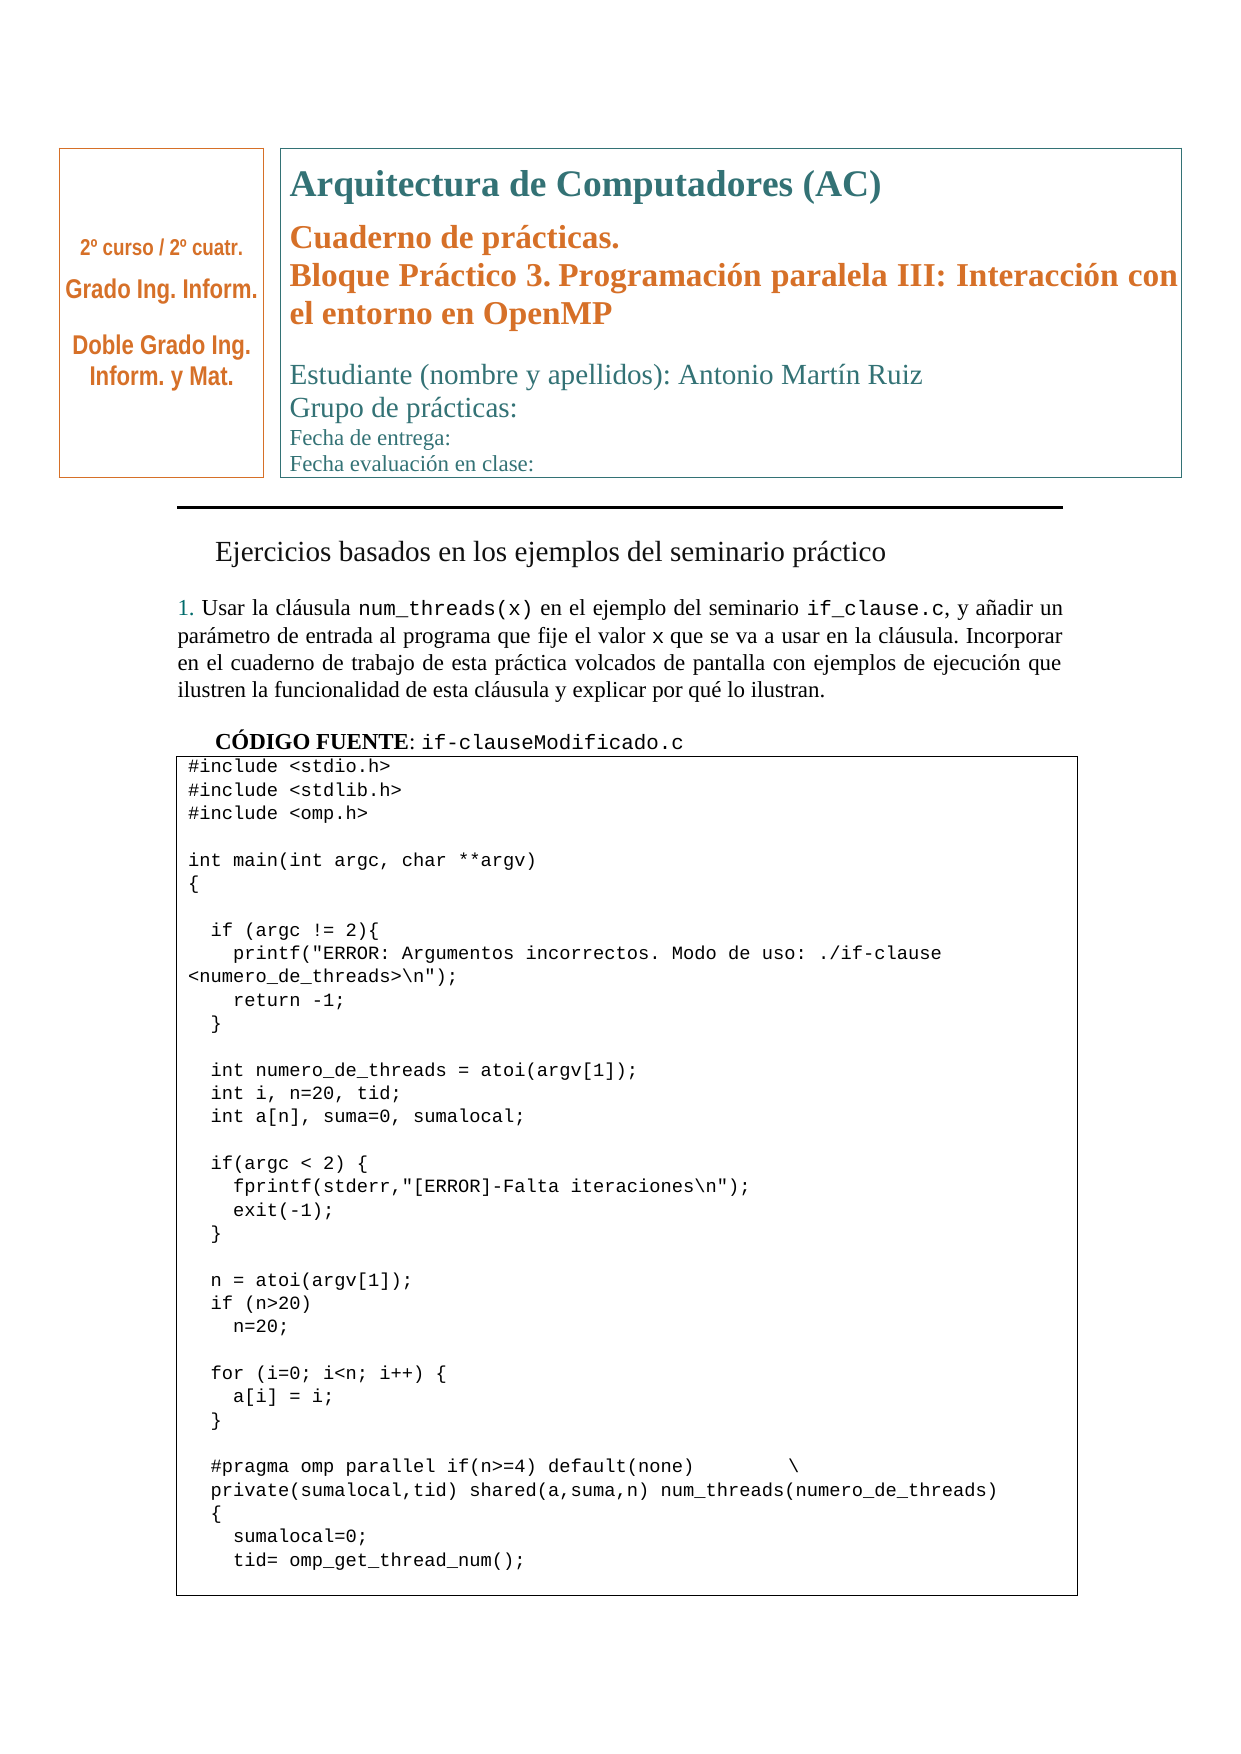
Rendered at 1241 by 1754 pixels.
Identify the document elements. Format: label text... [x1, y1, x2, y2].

subtitle Ejercicios basados en los ejemplos del seminario práctico [177, 534, 1063, 568]
text CÓDIGO FUENTE: if-clauseModificado.c [215, 728, 1063, 756]
list 1. Usar la cláusula num_threads(x) en el ejemplo del seminario if_clause.c, y añadir un parámetro de entrada al programa que fije el valor x que se va a usar en la cláusula. Incorporar en el cuaderno de trabajo de esta práctica volcados de pantalla con ejemplos de ejecución que ilustren la funcionalidad de esta cláusula y explicar por qué lo ilustran. [177, 594, 1063, 702]
table_header [264, 148, 280, 477]
table_header 2º curso / 2º cuatr. Grado Ing. Inform. Doble Grado Ing. Inform. y Mat. [60, 149, 263, 477]
table_header #include <stdio.h> #include <stdlib.h> #include <omp.h> int main(int argc, char **argv) { if (argc != 2){ printf("ERROR: Argumentos incorrectos. Modo de uso: ./if-clause <numero_de_threads>\n"); return -1; } int numero_de_threads = atoi(argv[1]); int i, n=20, tid; int a[n], suma=0, sumalocal; if(argc < 2) { fprintf(stderr,"[ERROR]-Falta iteraciones\n"); exit(-1); } n = atoi(argv[1]); if (n>20) n=20; for (i=0; i<n; i++) { a[i] = i; } #pragma omp parallel if(n>=4) default(none) \ private(sumalocal,tid) shared(a,suma,n) num_threads(numero_de_threads) { sumalocal=0; tid= omp_get_thread_num(); [177, 757, 1077, 1595]
table_header Arquitectura de Computadores (AC) Cuaderno de prácticas. Bloque Práctico 3. Programación paralela III: Interacción con el entorno en OpenMP Estudiante (nombre y apellidos): Antonio Martín Ruiz Grupo de prácticas: Fecha de entrega: Fecha evaluación en clase: [281, 149, 1181, 477]
